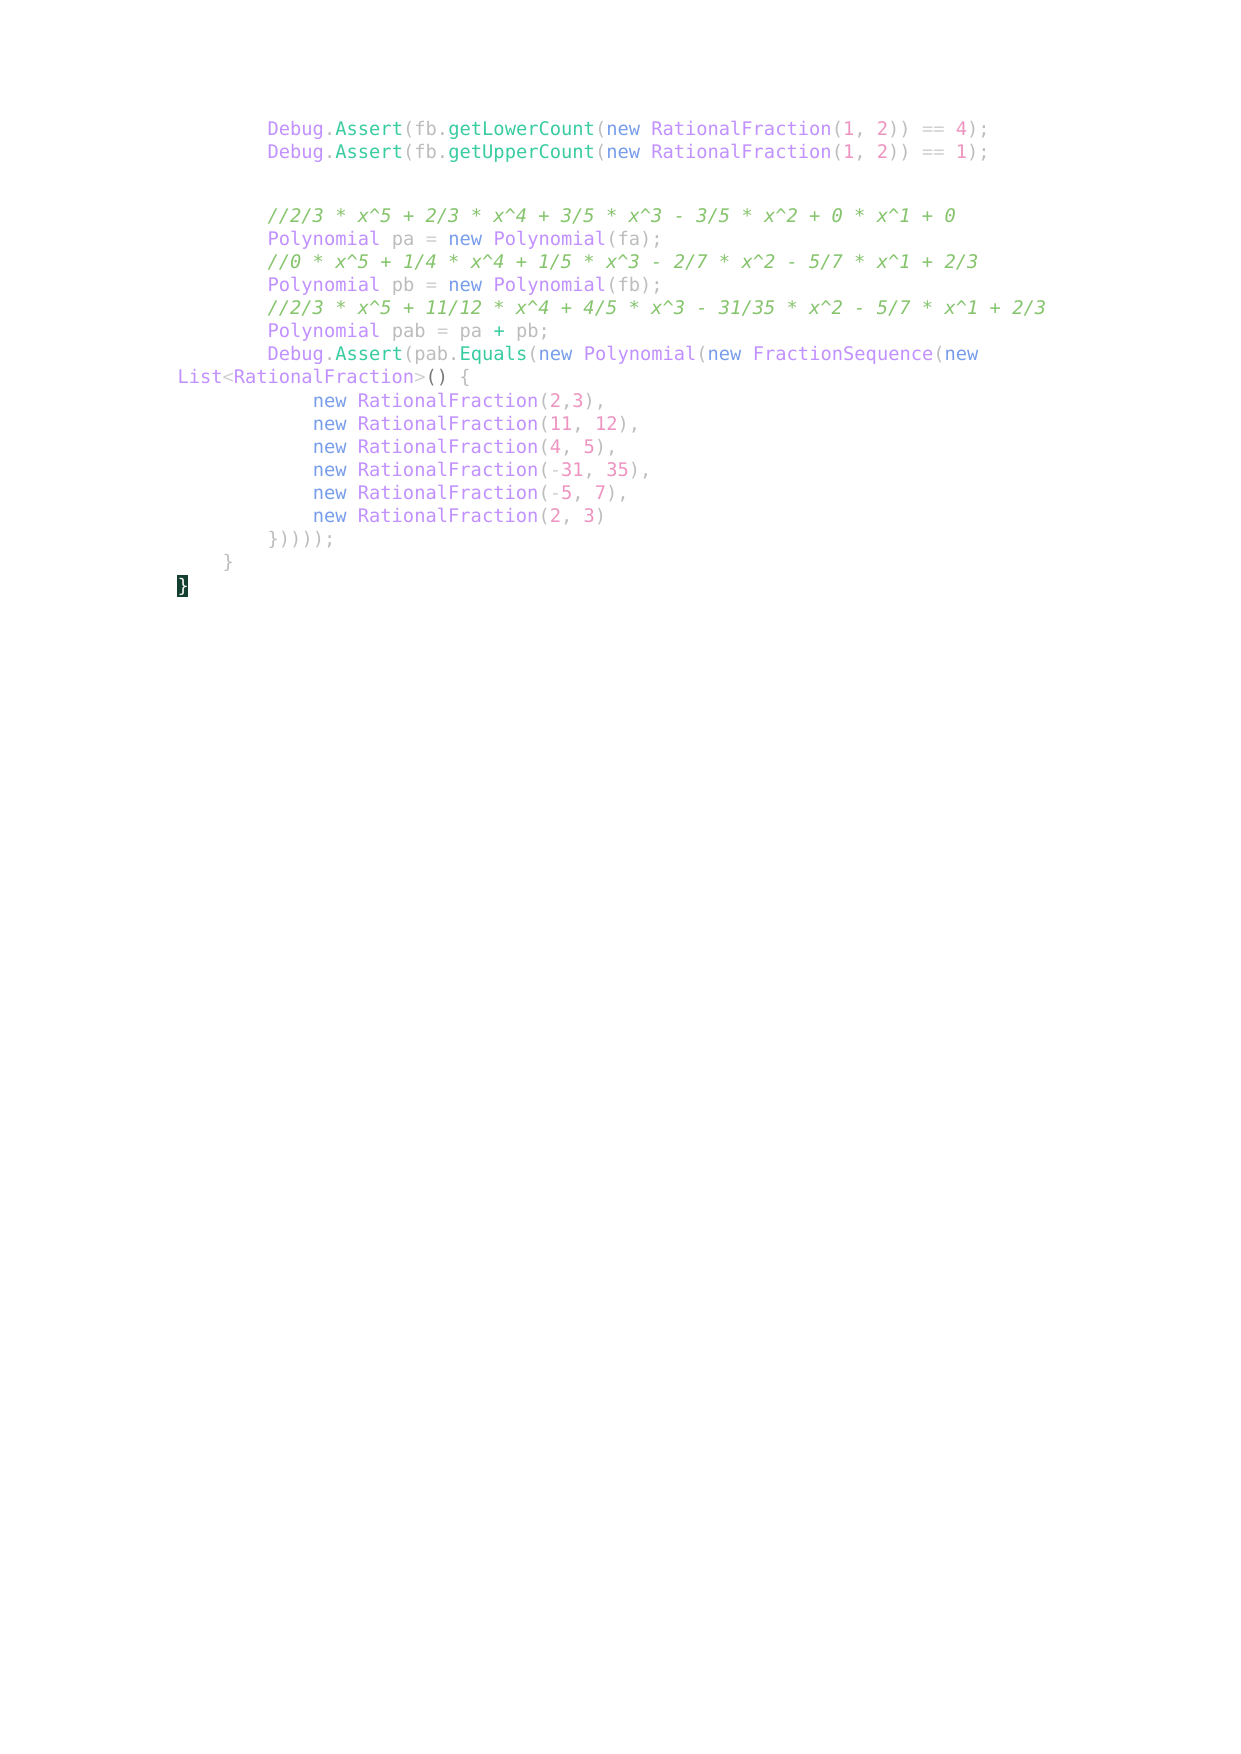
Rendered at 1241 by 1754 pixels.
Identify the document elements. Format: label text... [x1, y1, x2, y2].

text Debug.Assert(fb.getLowerCount(new RationalFraction(1, 2)) == 4); Debug.Assert(fb.getUpperCount(new RationalFraction(1, 2)) == 1); //2/3 * x^5 + 2/3 * x^4 + 3/5 * x^3 - 3/5 * x^2 + 0 * x^1 + 0 Polynomial pa = new Polynomial(fa); //0 * x^5 + 1/4 * x^4 + 1/5 * x^3 - 2/7 * x^2 - 5/7 * x^1 + 2/3 Polynomial pb = new Polynomial(fb); //2/3 * x^5 + 11/12 * x^4 + 4/5 * x^3 - 31/35 * x^2 - 5/7 * x^1 + 2/3 Polynomial pab = pa + pb; Debug.Assert(pab.Equals(new Polynomial(new FractionSequence(new List<RationalFraction>() { new RationalFraction(2,3), new RationalFraction(11, 12), new RationalFraction(4, 5), new RationalFraction(-31, 35), new RationalFraction(-5, 7), new RationalFraction(2, 3) })))); } } [177, 118, 1152, 597]
